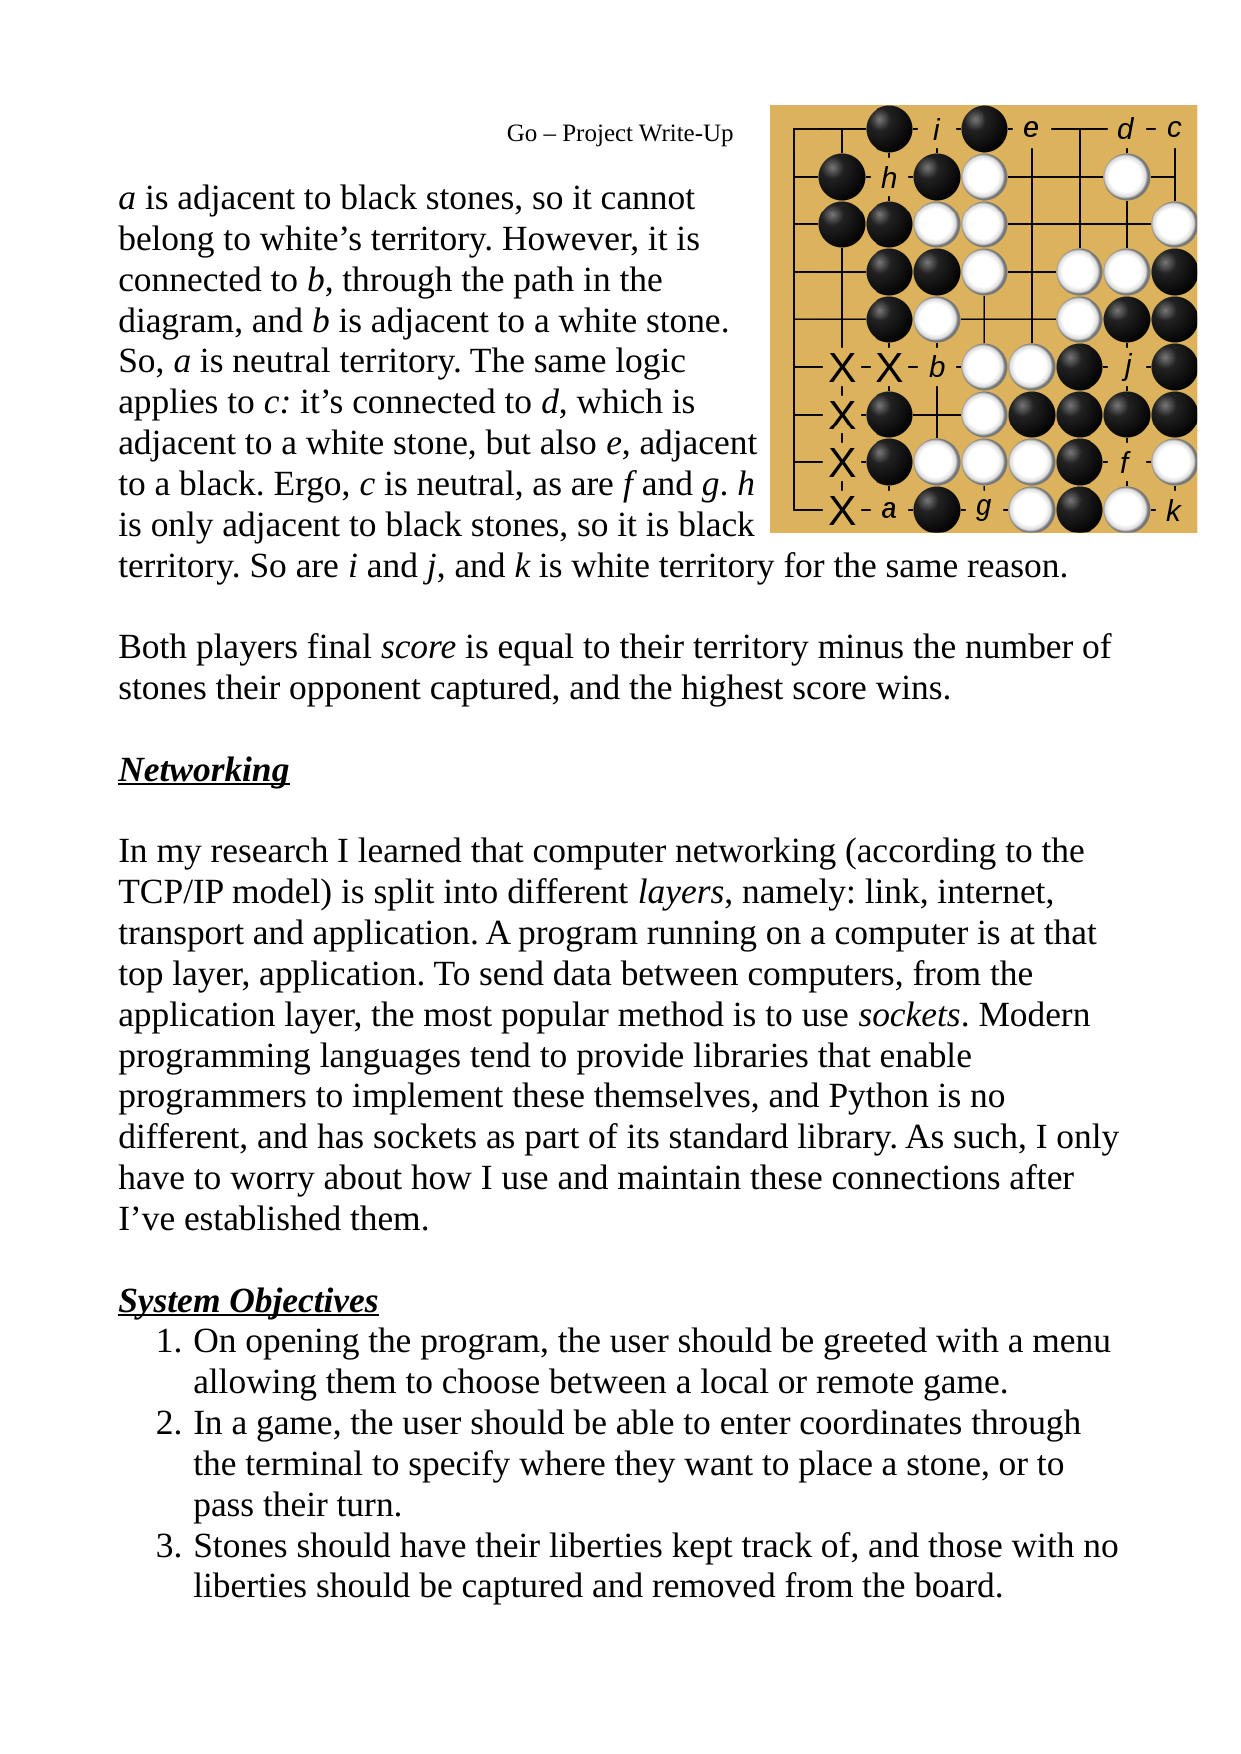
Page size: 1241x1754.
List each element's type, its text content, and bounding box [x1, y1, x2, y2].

list In a game, the user should be able to enter coordinates through the terminal to specify where they want to place a stone, or to pass their turn. [156, 1401, 1122, 1524]
text a is adjacent to black stones, so it cannot belong to white’s territory. However, it is connected to b, through the path in the diagram, and b is adjacent to a white stone. So, a is neutral territory. The same logic applies to c: it’s connected to d, which is adjacent to a white stone, but also e, adjacent to a black. Ergo, c is neutral, as are f and g. h is only adjacent to black stones, so it is black territory. So are i and j, and k is white territory for the same reason. [118, 176, 1122, 585]
list On opening the program, the user should be greeted with a menu allowing them to choose between a local or remote game. [156, 1320, 1122, 1401]
list Stones should have their liberties kept track of, and those with no liberties should be captured and removed from the board. [156, 1524, 1122, 1606]
picture [770, 105, 1198, 533]
text Networking [118, 748, 1122, 789]
text Both players final score is equal to their territory minus the number of stones their opponent captured, and the highest score wins. [118, 626, 1122, 707]
text System Objectives [118, 1279, 1122, 1320]
text In my research I learned that computer networking (according to the TCP/IP model) is split into different layers, namely: link, internet, transport and application. A program running on a computer is at that top layer, application. To send data between computers, from the application layer, the most popular method is to use sockets. Modern programming languages tend to provide libraries that enable programmers to implement these themselves, and Python is no different, and has sockets as part of its standard library. As such, I only have to worry about how I use and maintain these connections after I’ve established them. [118, 830, 1122, 1238]
